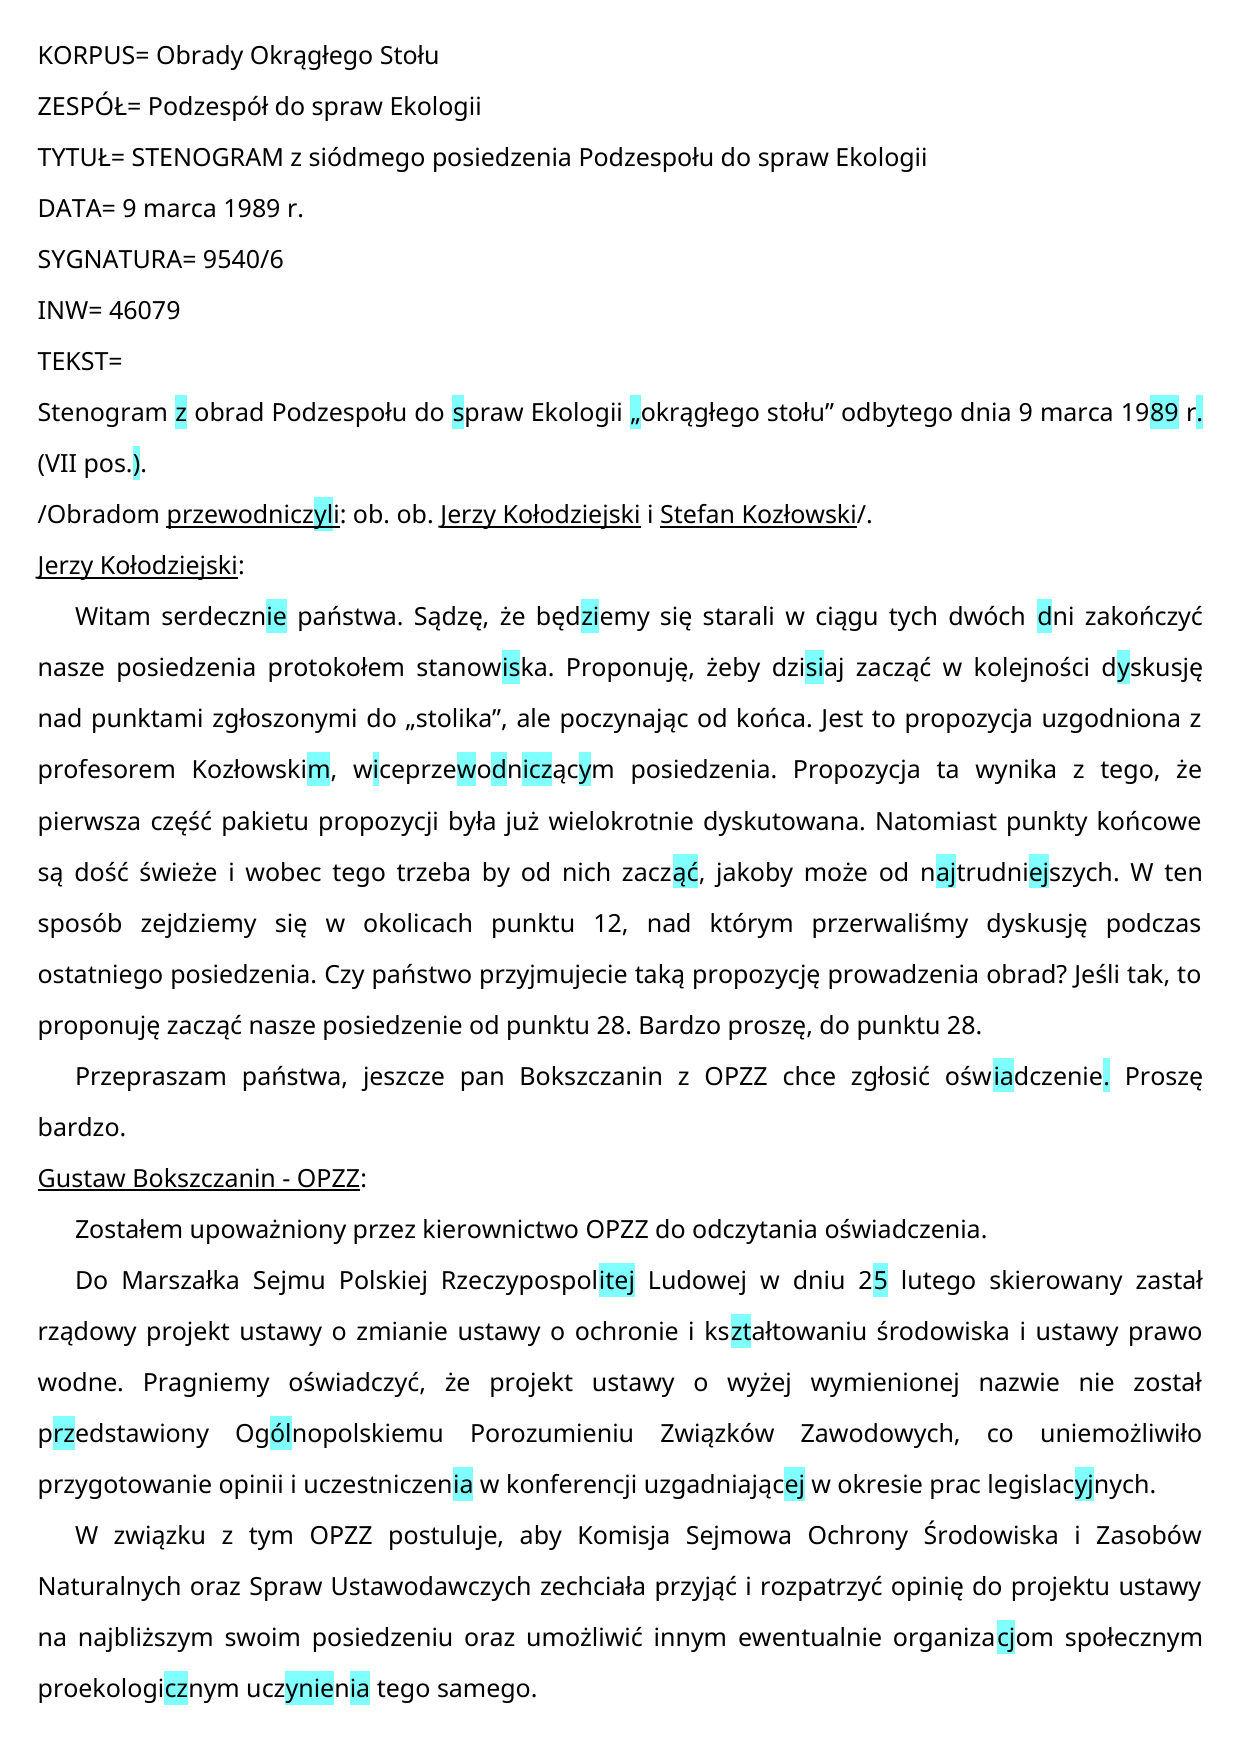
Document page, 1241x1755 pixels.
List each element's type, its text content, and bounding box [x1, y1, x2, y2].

text SYGNATURA= 9540/6 [37, 242, 1203, 276]
text /Obradom przewodniczyli: ob. ob. Jerzy Kołodziejski i Stefan Kozłowski/. [37, 497, 1203, 531]
text TYTUŁ= STENOGRAM z siódmego posiedzenia Podzespołu do spraw Ekologii [37, 139, 1203, 174]
text ZESPÓŁ= Podzespół do spraw Ekologii [37, 88, 1203, 123]
text W związku z tym OPZZ postuluje, aby Komisja Sejmowa Ochrony Środowiska i Zasobów Naturalnych oraz Spraw Ustawodawczych zechciała przyjąć i rozpatrzyć opinię do projektu ustawy na najbliższym swoim posiedzeniu oraz umożliwić innym ewentualnie organizacjom społecznym proekologicznym uczynienia tego samego. [37, 1518, 1203, 1705]
text Stenogram z obrad Podzespołu do spraw Ekologii „okrągłego stołu” odbytego dnia 9 marca 1989 r. (VII pos.). [37, 395, 1203, 480]
text TEKST= [37, 344, 1203, 378]
text INW= 46079 [37, 293, 1203, 327]
text DATA= 9 marca 1989 r. [37, 191, 1203, 225]
text Przepraszam państwa, jeszcze pan Bokszczanin z OPZZ chce zgłosić oświadczenie. Proszę bardzo. [37, 1058, 1203, 1143]
text Do Marszałka Sejmu Polskiej Rzeczypospolitej Ludowej w dniu 25 lutego skierowany zastał rządowy projekt ustawy o zmianie ustawy o ochronie i kształtowaniu środowiska i ustawy prawo wodne. Pragniemy oświadczyć, że projekt ustawy o wyżej wymienionej nazwie nie został przedstawiony Ogólnopolskiemu Porozumieniu Związków Zawodowych, co uniemożliwiło przygotowanie opinii i uczestniczenia w konferencji uzgadniającej w okresie prac legislacyjnych. [37, 1262, 1203, 1501]
text KORPUS= Obrady Okrągłego Stołu [37, 37, 1203, 72]
text Zostałem upoważniony przez kierownictwo OPZZ do odczytania oświadczenia. [37, 1211, 1203, 1246]
subtitle Gustaw Bokszczanin - OPZZ: [37, 1160, 1203, 1194]
text Witam serdecznie państwa. Sądzę, że będziemy się starali w ciągu tych dwóch dni zakończyć nasze posiedzenia protokołem stanowiska. Proponuję, żeby dzisiaj zacząć w kolejności dyskusję nad punktami zgłoszonymi do „stolika”, ale poczynając od końca. Jest to propozycja uzgodniona z profesorem Kozłowskim, wiceprzewodniczącym posiedzenia. Propozycja ta wynika z tego, że pierwsza część pakietu propozycji była już wielokrotnie dyskutowana. Natomiast punkty końcowe są dość świeże i wobec tego trzeba by od nich zacząć, jakoby może od najtrudniejszych. W ten sposób zejdziemy się w okolicach punktu 12, nad którym przerwaliśmy dyskusję podczas ostatniego posiedzenia. Czy państwo przyjmujecie taką propozycję prowadzenia obrad? Jeśli tak, to proponuję zacząć nasze posiedzenie od punktu 28. Bardzo proszę, do punktu 28. [37, 599, 1203, 1041]
text Jerzy Kołodziejski: [37, 548, 1203, 582]
